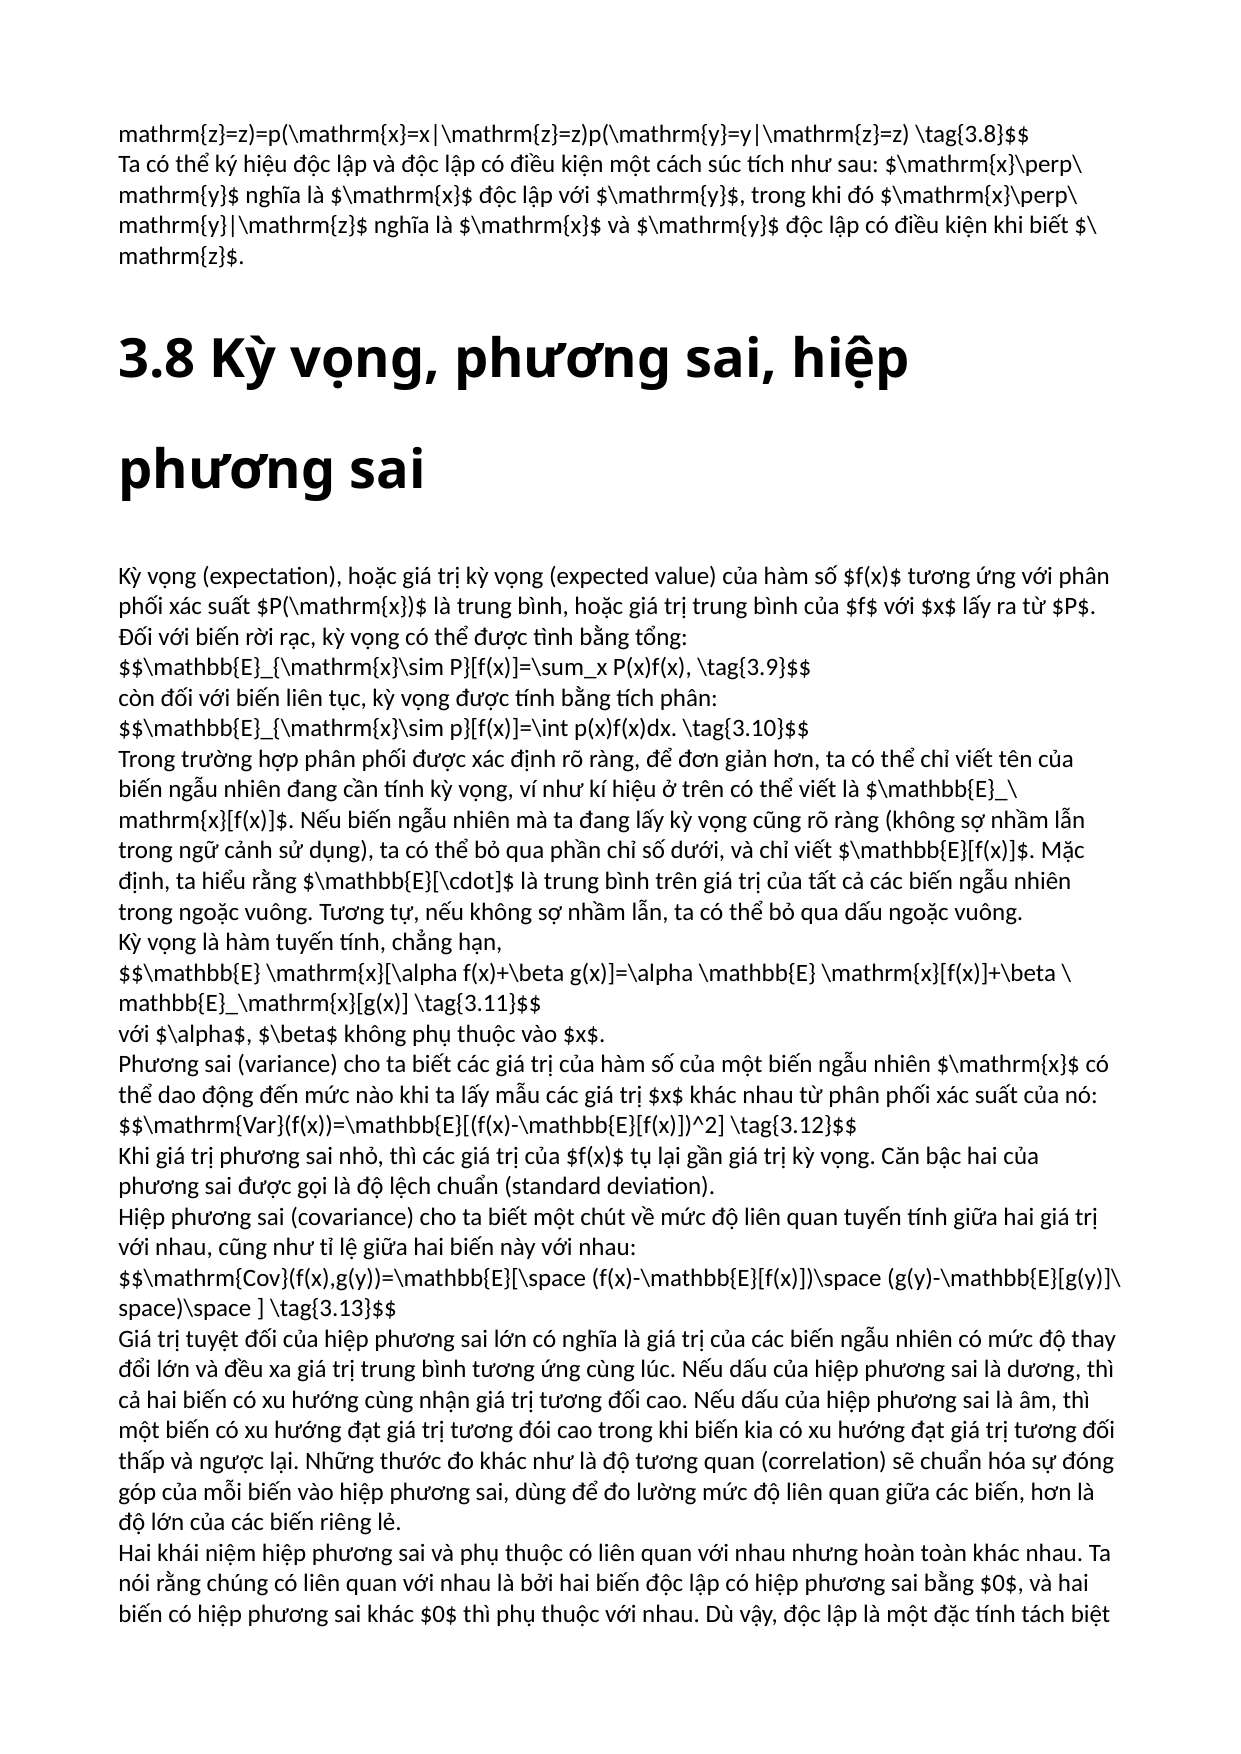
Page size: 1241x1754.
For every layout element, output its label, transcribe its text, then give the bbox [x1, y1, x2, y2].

text Trong trường hợp phân phối được xác định rõ ràng, để đơn giản hơn, ta có thể chỉ viết tên của biến ngẫu nhiên đang cần tính kỳ vọng, ví như kí hiệu ở trên có thể viết là $\mathbb{E}_\mathrm{x}[f(x)]$. Nếu biến ngẫu nhiên mà ta đang lấy kỳ vọng cũng rõ ràng (không sợ nhầm lẫn trong ngữ cảnh sử dụng), ta có thể bỏ qua phần chỉ số dưới, và chỉ viết $\mathbb{E}[f(x)]$. Mặc định, ta hiểu rằng $\mathbb{E}[\cdot]$ là trung bình trên giá trị của tất cả các biến ngẫu nhiên trong ngoặc vuông. Tương tự, nếu không sợ nhầm lẫn, ta có thể bỏ qua dấu ngoặc vuông. [118, 743, 1122, 926]
text Kỳ vọng là hàm tuyến tính, chẳng hạn, [118, 926, 1122, 957]
subtitle 3.8 Kỳ vọng, phương sai, hiệp phương sai [118, 320, 1122, 504]
text mathrm{z}=z)=p(\mathrm{x}=x|\mathrm{z}=z)p(\mathrm{y}=y|\mathrm{z}=z) \tag{3.8}$$ [118, 118, 1122, 149]
text $$\mathbb{E}_{\mathrm{x}\sim p}[f(x)]=\int p(x)f(x)dx. \tag{3.10}$$ [118, 713, 1122, 743]
text Ta có thể ký hiệu độc lập và độc lập có điều kiện một cách súc tích như sau: $\mathrm{x}\perp\mathrm{y}$ nghĩa là $\mathrm{x}$ độc lập với $\mathrm{y}$, trong khi đó $\mathrm{x}\perp\mathrm{y}|\mathrm{z}$ nghĩa là $\mathrm{x}$ và $\mathrm{y}$ độc lập có điều kiện khi biết $\mathrm{z}$. [118, 149, 1122, 271]
text $$\mathbb{E} \mathrm{x}[\alpha f(x)+\beta g(x)]=\alpha \mathbb{E} \mathrm{x}[f(x)]+\beta \mathbb{E}_\mathrm{x}[g(x)] \tag{3.11}$$ [118, 957, 1122, 1018]
text $$\mathbb{E}_{\mathrm{x}\sim P}[f(x)]=\sum_x P(x)f(x), \tag{3.9}$$ [118, 652, 1122, 682]
text Hai khái niệm hiệp phương sai và phụ thuộc có liên quan với nhau nhưng hoàn toàn khác nhau. Ta nói rằng chúng có liên quan với nhau là bởi hai biến độc lập có hiệp phương sai bằng $0$, và hai biến có hiệp phương sai khác $0$ thì phụ thuộc với nhau. Dù vậy, độc lập là một đặc tính tách biệt [118, 1537, 1122, 1628]
text còn đối với biến liên tục, kỳ vọng được tính bằng tích phân: [118, 682, 1122, 713]
text $$\mathrm{Cov}(f(x),g(y))=\mathbb{E}[\space (f(x)-\mathbb{E}[f(x)])\space (g(y)-\mathbb{E}[g(y)]\space)\space ] \tag{3.13}$$ [118, 1262, 1122, 1323]
text Giá trị tuyệt đối của hiệp phương sai lớn có nghĩa là giá trị của các biến ngẫu nhiên có mức độ thay đổi lớn và đều xa giá trị trung bình tương ứng cùng lúc. Nếu dấu của hiệp phương sai là dương, thì cả hai biến có xu hướng cùng nhận giá trị tương đối cao. Nếu dấu của hiệp phương sai là âm, thì một biến có xu hướng đạt giá trị tương đói cao trong khi biến kia có xu hướng đạt giá trị tương đối thấp và ngược lại. Những thước đo khác như là độ tương quan (correlation) sẽ chuẩn hóa sự đóng góp của mỗi biến vào hiệp phương sai, dùng để đo lường mức độ liên quan giữa các biến, hơn là độ lớn của các biến riêng lẻ. [118, 1323, 1122, 1537]
text Kỳ vọng (expectation), hoặc giá trị kỳ vọng (expected value) của hàm số $f(x)$ tương ứng với phân phối xác suất $P(\mathrm{x})$ là trung bình, hoặc giá trị trung bình của $f$ với $x$ lấy ra từ $P$. Đối với biến rời rạc, kỳ vọng có thể được tình bằng tổng: [118, 560, 1122, 652]
text Phương sai (variance) cho ta biết các giá trị của hàm số của một biến ngẫu nhiên $\mathrm{x}$ có thể dao động đến mức nào khi ta lấy mẫu các giá trị $x$ khác nhau từ phân phối xác suất của nó: [118, 1048, 1122, 1109]
text với $\alpha$, $\beta$ không phụ thuộc vào $x$. [118, 1018, 1122, 1048]
text $$\mathrm{Var}(f(x))=\mathbb{E}[(f(x)-\mathbb{E}[f(x)])^2] \tag{3.12}$$ [118, 1109, 1122, 1140]
text Hiệp phương sai (covariance) cho ta biết một chút về mức độ liên quan tuyến tính giữa hai giá trị với nhau, cũng như tỉ lệ giữa hai biến này với nhau: [118, 1201, 1122, 1262]
text Khi giá trị phương sai nhỏ, thì các giá trị của $f(x)$ tụ lại gần giá trị kỳ vọng. Căn bậc hai của phương sai được gọi là độ lệch chuẩn (standard deviation). [118, 1140, 1122, 1201]
